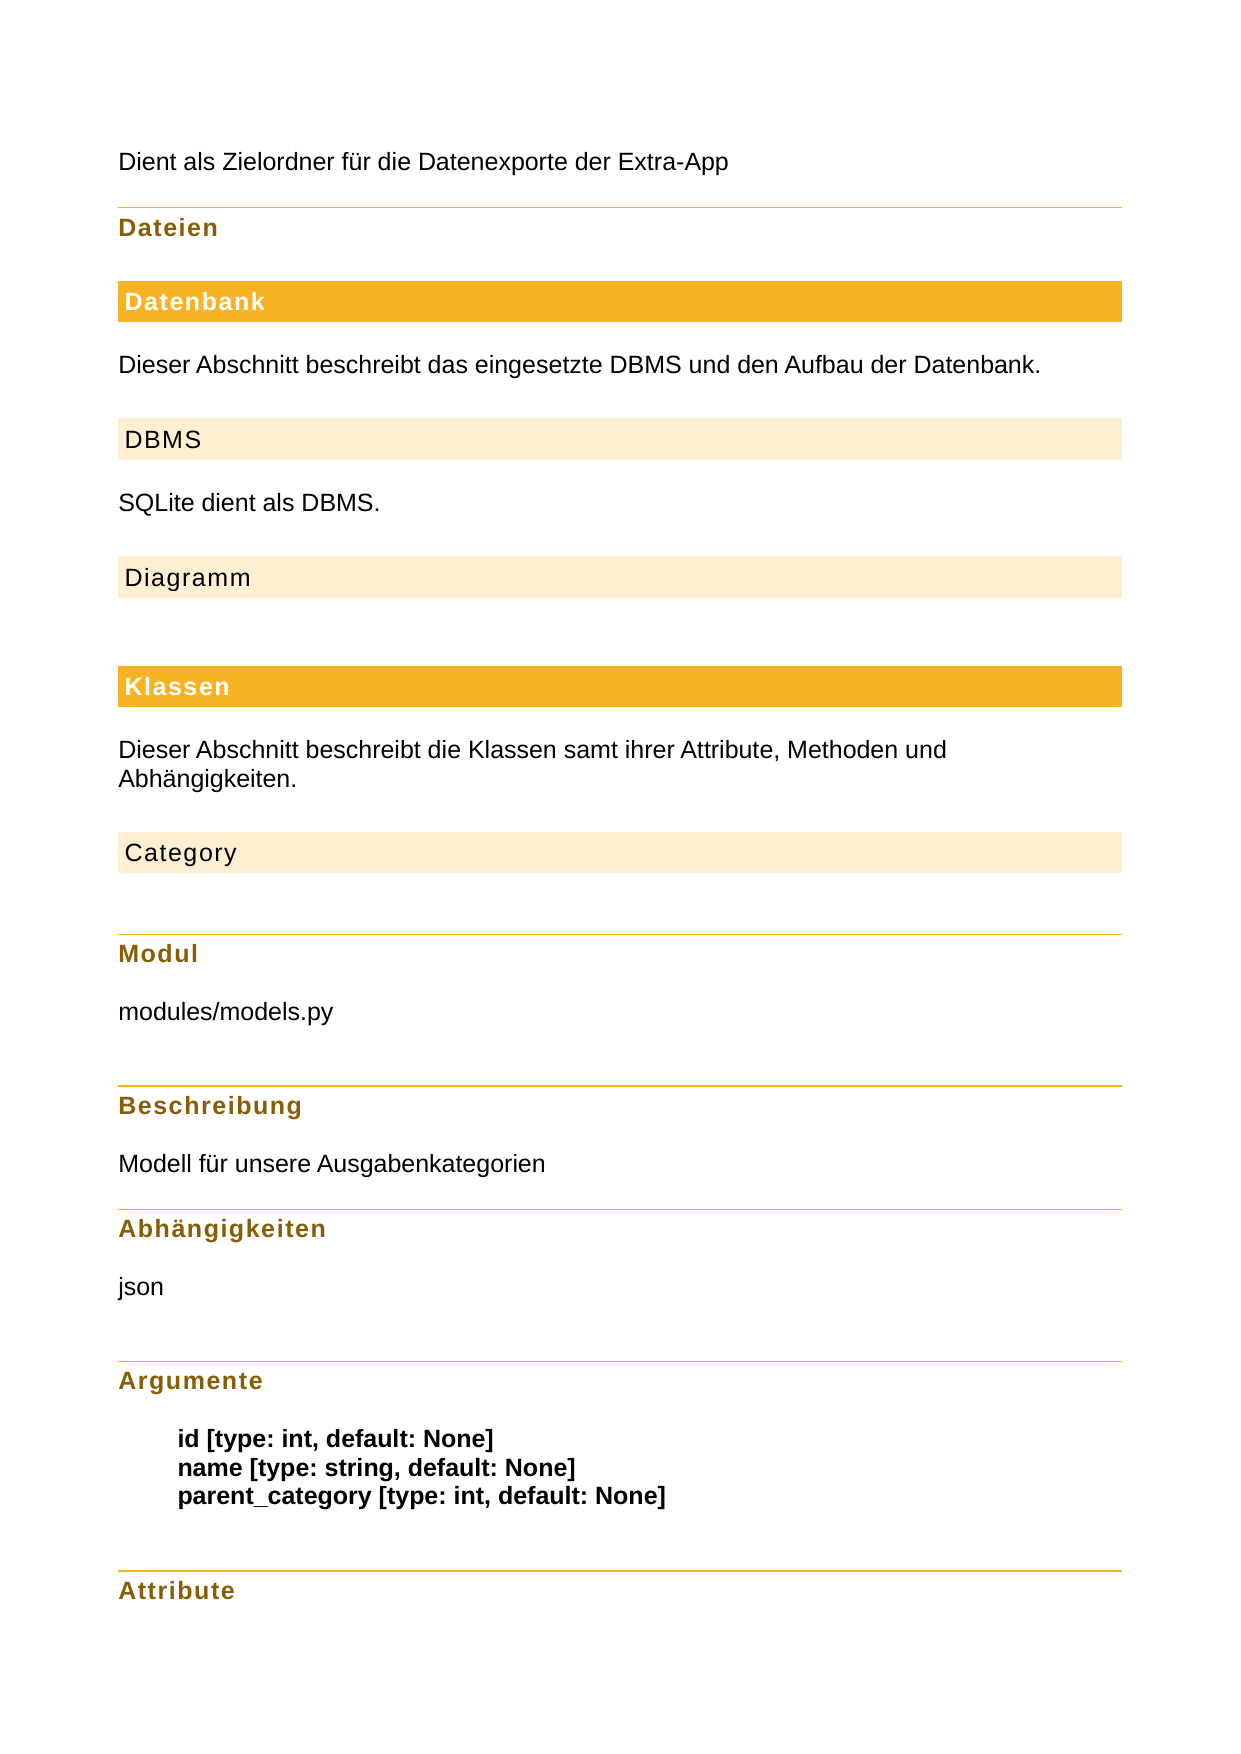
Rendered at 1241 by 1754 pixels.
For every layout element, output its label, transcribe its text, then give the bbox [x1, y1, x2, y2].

subtitle Datenbank [124, 287, 1116, 316]
text Dieser Abschnitt beschreibt das eingesetzte DBMS und den Aufbau der Datenbank. [118, 351, 1122, 379]
text Dient als Zielordner für die Datenexporte der Extra-App [118, 147, 1122, 176]
subtitle Diagramm [124, 563, 1116, 591]
subtitle Argumente [118, 1362, 1122, 1395]
list name [type: string, default: None] [177, 1453, 1122, 1481]
subtitle Attribute [118, 1572, 1122, 1604]
subtitle Beschreibung [118, 1087, 1122, 1120]
text Modell für unsere Ausgabenkategorien [118, 1149, 1122, 1177]
subtitle Dateien [118, 208, 1122, 241]
text Dieser Abschnitt beschreibt die Klassen samt ihrer Attribute, Methoden und Abhängigkeiten. [118, 736, 1122, 793]
subtitle Klassen [124, 672, 1116, 701]
subtitle Category [124, 839, 1116, 867]
subtitle DBMS [124, 425, 1116, 453]
text modules/models.py [118, 997, 1122, 1025]
list id [type: int, default: None] [177, 1424, 1122, 1453]
list parent_category [type: int, default: None] [177, 1481, 1122, 1510]
subtitle Modul [118, 935, 1122, 968]
text json [118, 1272, 1122, 1301]
subtitle Abhängigkeiten [118, 1210, 1122, 1243]
text SQLite dient als DBMS. [118, 488, 1122, 517]
